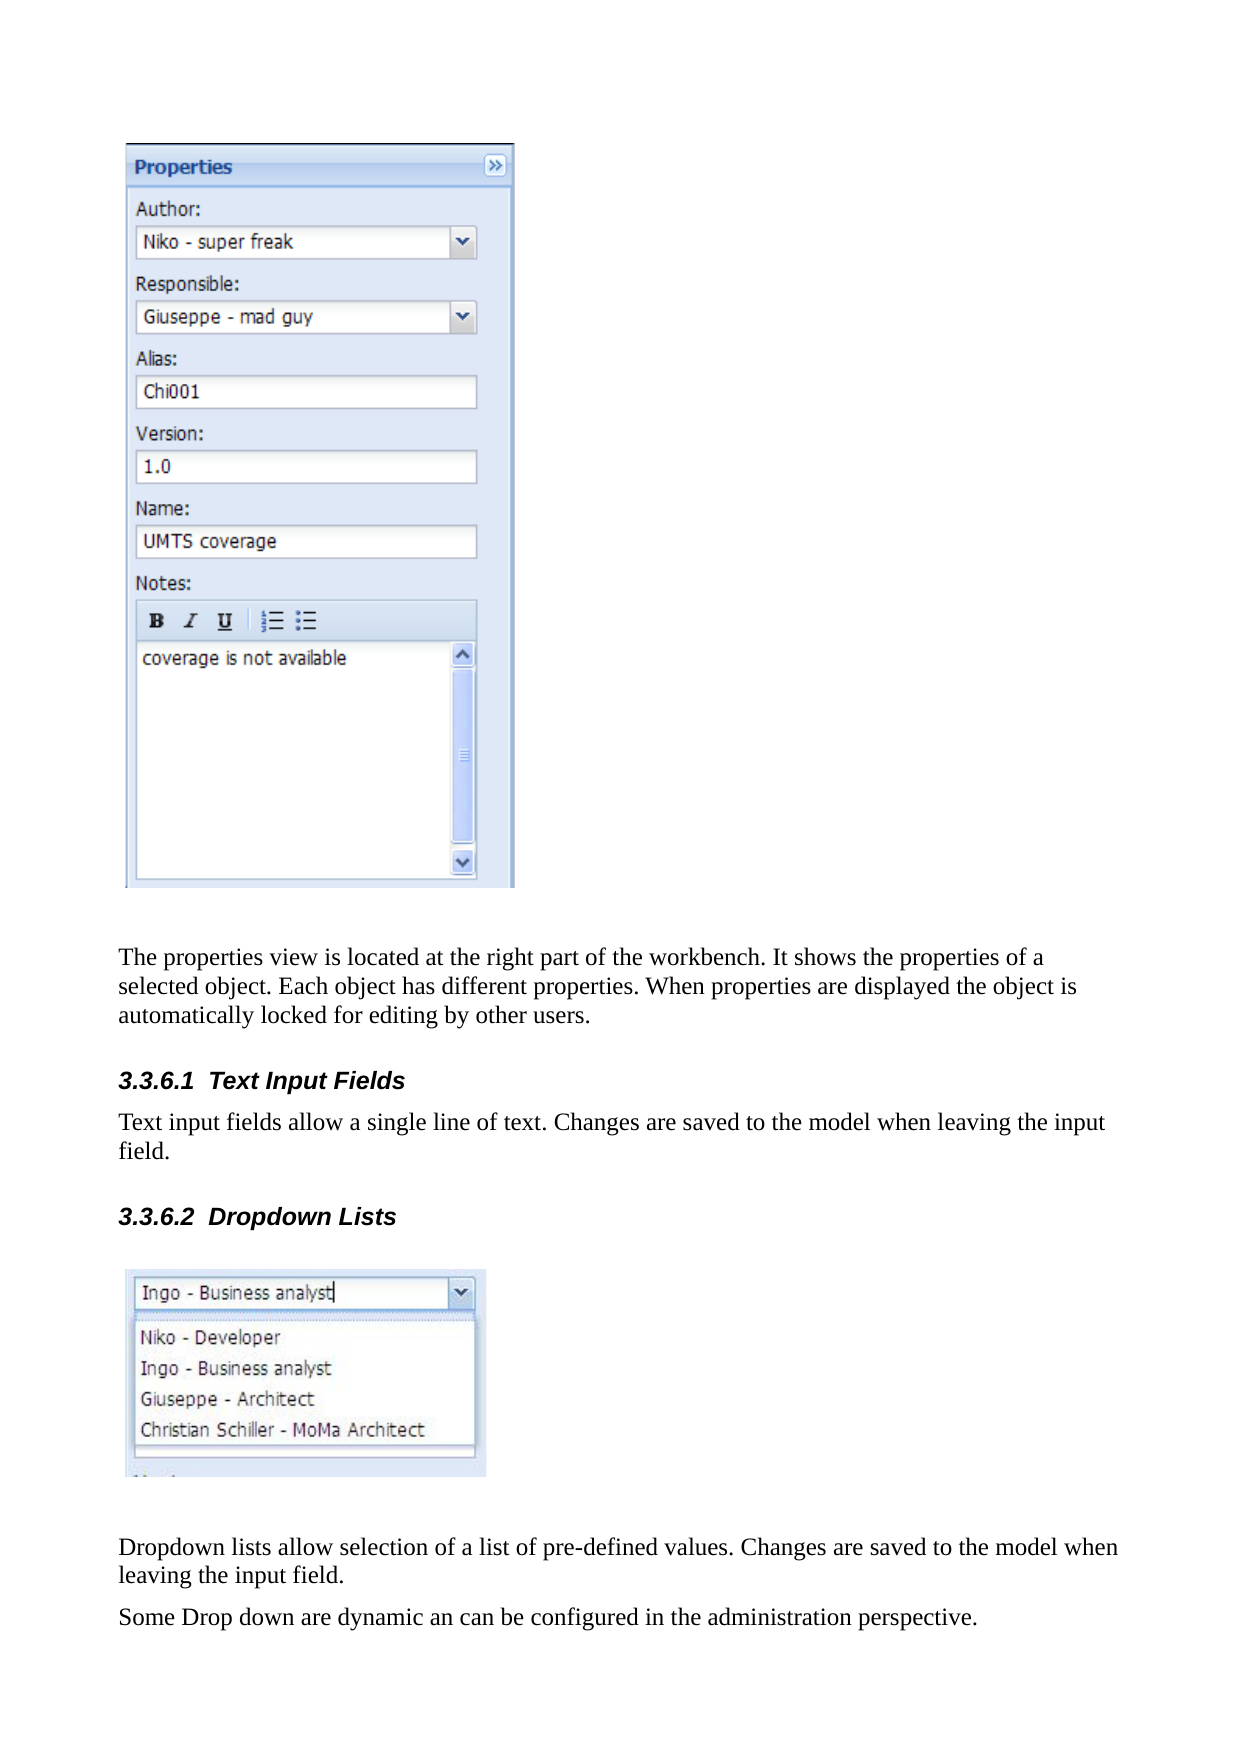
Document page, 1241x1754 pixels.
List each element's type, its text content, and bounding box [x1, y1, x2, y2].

subtitle Text Input Fields [118, 1066, 1122, 1095]
picture [125, 1269, 487, 1477]
text The properties view is located at the right part of the workbench. It shows the properties of a selected object. Each object has different properties. When properties are displayed the object is automatically locked for editing by other users. [118, 942, 1122, 1028]
text Dropdown lists allow selection of a list of pre-defined values. Changes are saved to the model when leaving the input field. [118, 1532, 1122, 1589]
text Text input fields allow a single line of text. Changes are saved to the model when leaving the input field. [118, 1107, 1122, 1165]
picture [125, 143, 515, 888]
subtitle Dropdown Lists [118, 1202, 1122, 1231]
text Some Drop down are dynamic an can be configured in the administration perspective. [118, 1602, 1122, 1630]
